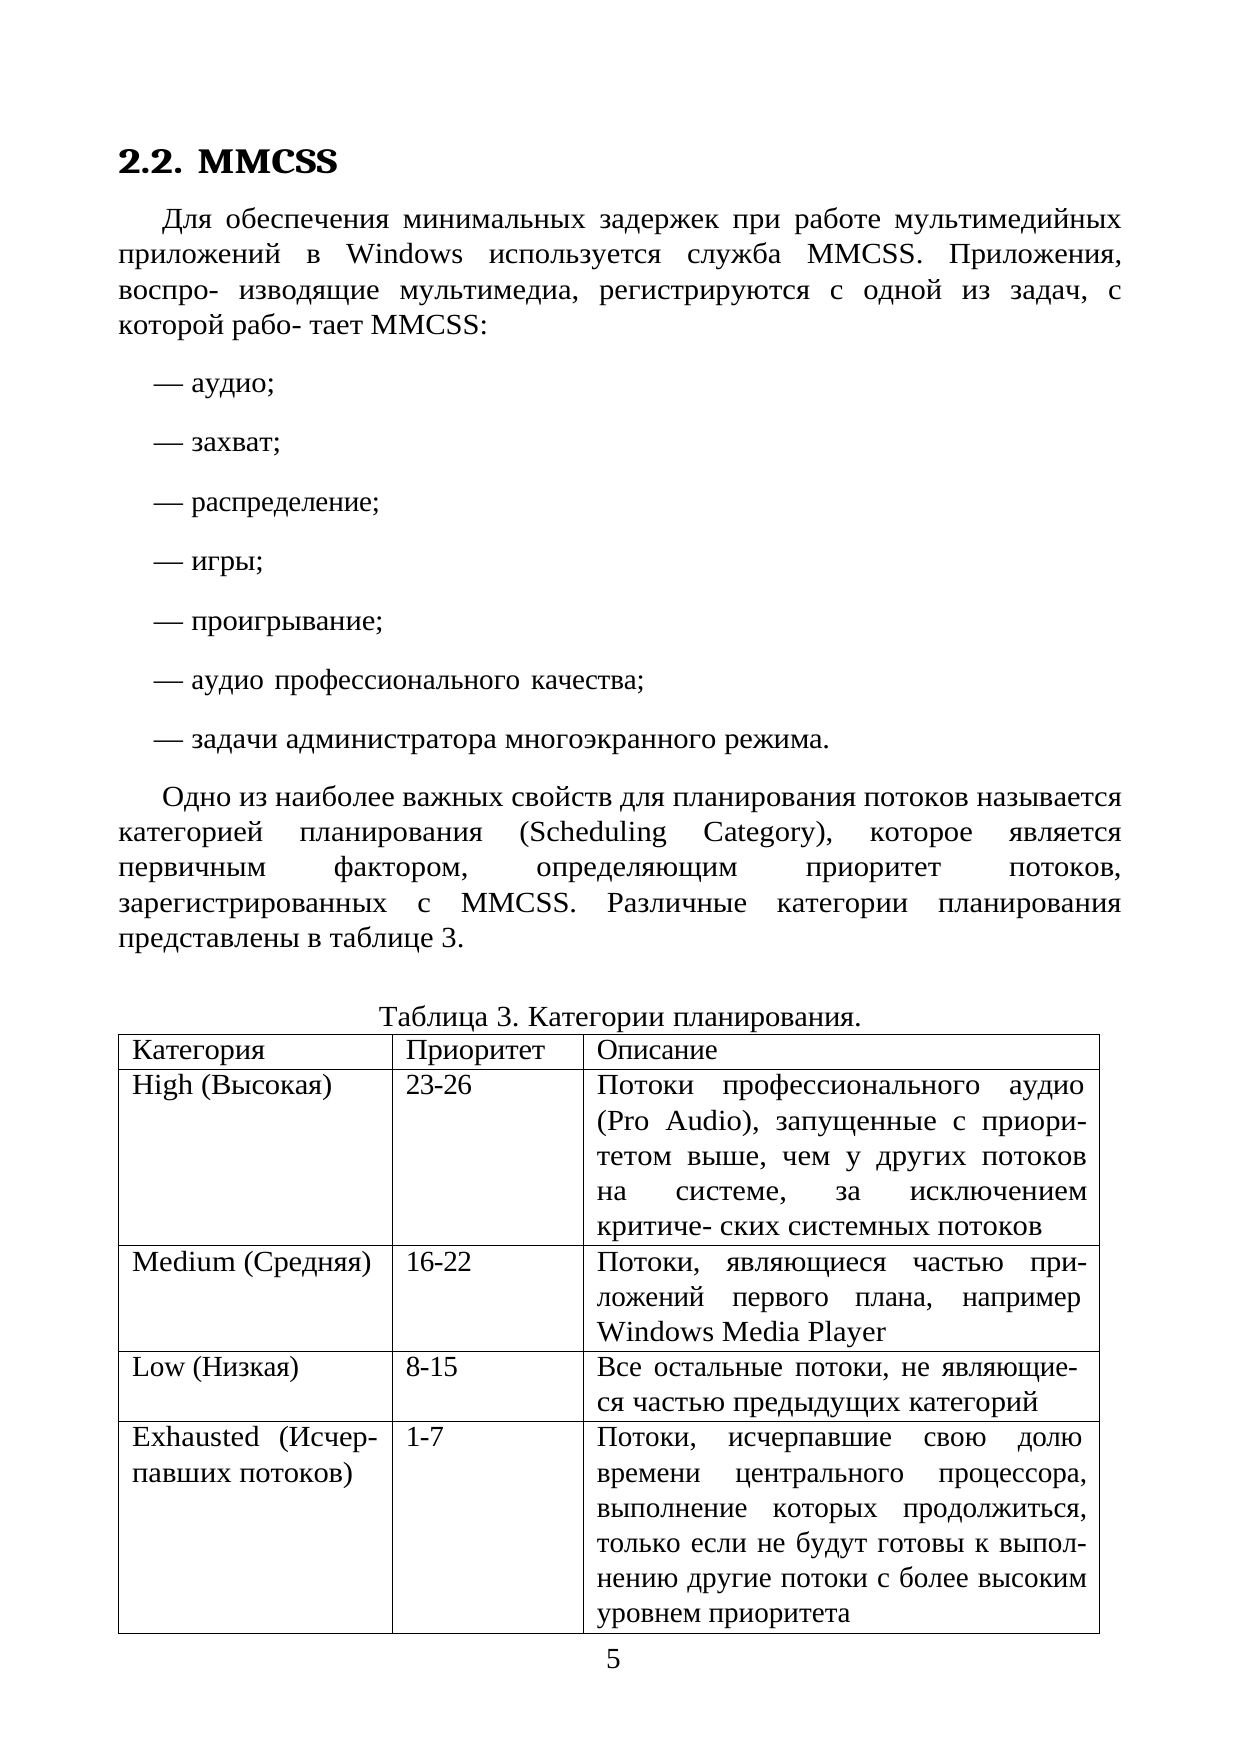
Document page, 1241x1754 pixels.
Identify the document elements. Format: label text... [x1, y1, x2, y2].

text Одно из наиболее важных свойств для планирования потоков называется категорией планирования (Scheduling Category), которое является первичным фактором, определяющим приоритет потоков, зарегистрированных с MMCSS. Различные категории планирования представлены в таблице 3. [118, 779, 1123, 953]
table_cell Low (Низкая) [119, 1352, 392, 1421]
table_cell 16-22 [393, 1246, 583, 1351]
table_header Описание [584, 1035, 1099, 1069]
subtitle MMCSS [118, 141, 1137, 182]
text Для обеспечения минимальных задержек при работе мультимедийных приложений в Windows используется служба MMCSS. Приложения, воспро- изводящие мультимедиа, регистрируются с одной из задач, с которой рабо- тает MMCSS: [118, 201, 1122, 341]
list аудио; [154, 365, 1137, 398]
table_cell Medium (Средняя) [119, 1246, 392, 1351]
table_cell 8-15 [393, 1352, 583, 1421]
list проигрывание; [154, 603, 1137, 636]
table_header Приоритет [393, 1035, 583, 1069]
table_cell 1-7 [393, 1422, 583, 1633]
table_cell Потоки профессионального аудио (Pro Audio), запущенные с приори- тетом выше, чем у других потоков на системе, за исключением критиче- ских системных потоков [584, 1070, 1099, 1245]
table_cell 23-26 [393, 1070, 583, 1245]
list игры; [154, 543, 1137, 577]
table_cell High (Высокая) [119, 1070, 392, 1245]
table_cell Потоки, являющиеся частью при- ложений первого плана, например Windows Media Player [584, 1246, 1099, 1351]
table_cell Потоки, исчерпавшие свою долю времени центрального процессора, выполнение которых продолжиться, только если не будут готовы к выпол- нению другие потоки с более высоким уровнем приоритета [584, 1422, 1099, 1633]
list захват; [154, 424, 1137, 458]
table_cell Все остальные потоки, не являющие- ся частью предыдущих категорий [584, 1352, 1099, 1421]
list распределение; [154, 484, 1137, 517]
table_cell Exhausted (Исчер- павших потоков) [119, 1422, 392, 1633]
list задачи администратора многоэкранного режима. [154, 722, 1137, 755]
text Таблица 3. Категории планирования. [207, 999, 1034, 1032]
list аудио профессионального качества; [154, 662, 1137, 696]
table_header Категория [119, 1035, 392, 1069]
